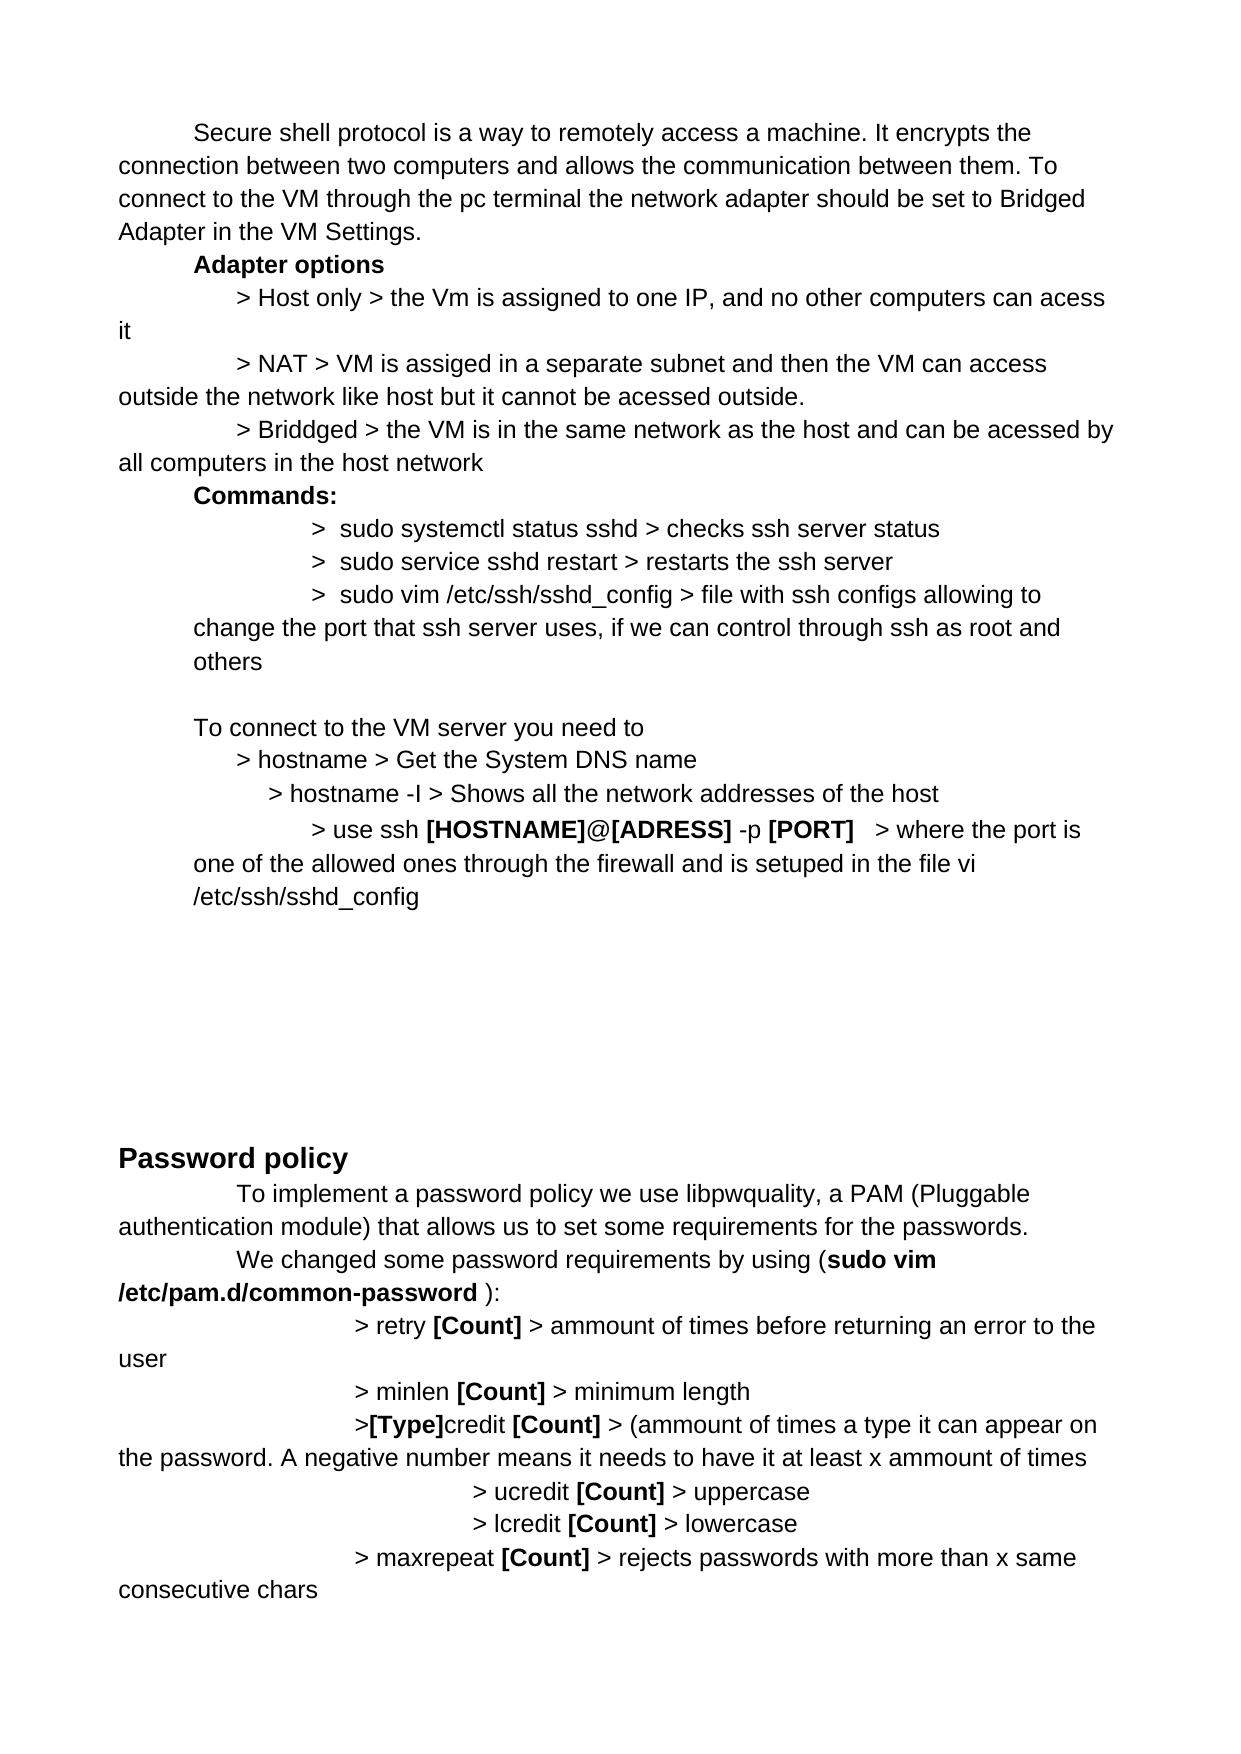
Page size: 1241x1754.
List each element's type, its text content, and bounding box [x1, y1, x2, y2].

text > Briddged > the VM is in the same network as the host and can be acessed by all computers in the host network [118, 415, 1122, 477]
text > hostname > Get the System DNS name [118, 746, 1122, 774]
text > use ssh [HOSTNAME]@[ADRESS] -p [PORT] > where the port is one of the allowed ones through the firewall and is setuped in the file vi /etc/ssh/sshd_config [193, 812, 1122, 911]
text > maxrepeat [Count] > rejects passwords with more than x same consecutive chars [118, 1542, 1122, 1604]
text > lcredit [Count] > lowercase [118, 1509, 1122, 1538]
text We changed some password requirements by using (sudo vim /etc/pam.d/common-password ): [118, 1245, 1122, 1307]
text Secure shell protocol is a way to remotely access a machine. It encrypts the connection between two computers and allows the communication between them. To connect to the VM through the pc terminal the network adapter should be set to Bridged Adapter in the VM Settings. [118, 118, 1122, 246]
text To connect to the VM server you need to [118, 712, 1122, 741]
text > sudo vim /etc/ssh/sshd_config > file with ssh configs allowing to change the port that ssh server uses, if we can control through ssh as root and others [193, 580, 1122, 675]
text > minlen [Count] > minimum length [118, 1377, 1122, 1406]
text Commands: [118, 481, 1122, 510]
text > retry [Count] > ammount of times before returning an error to the user [118, 1311, 1122, 1373]
text > sudo service sshd restart > restarts the ssh server [193, 547, 1122, 576]
text > Host only > the Vm is assigned to one IP, and no other computers can acess it [118, 283, 1122, 345]
text > ucredit [Count] > uppercase [118, 1476, 1122, 1505]
text Password policy [118, 1141, 1122, 1174]
text > hostname -I > Shows all the network addresses of the host [193, 778, 1122, 807]
text To implement a password policy we use libpwquality, a PAM (Pluggable authentication module) that allows us to set some requirements for the passwords. [118, 1179, 1122, 1241]
text > NAT > VM is assiged in a separate subnet and then the VM can access outside the network like host but it cannot be acessed outside. [118, 349, 1122, 411]
text > sudo systemctl status sshd > checks ssh server status [193, 514, 1122, 543]
text >[Type]credit [Count] > (ammount of times a type it can appear on the password. A negative number means it needs to have it at least x ammount of times [118, 1410, 1122, 1472]
text Adapter options [118, 250, 1122, 279]
